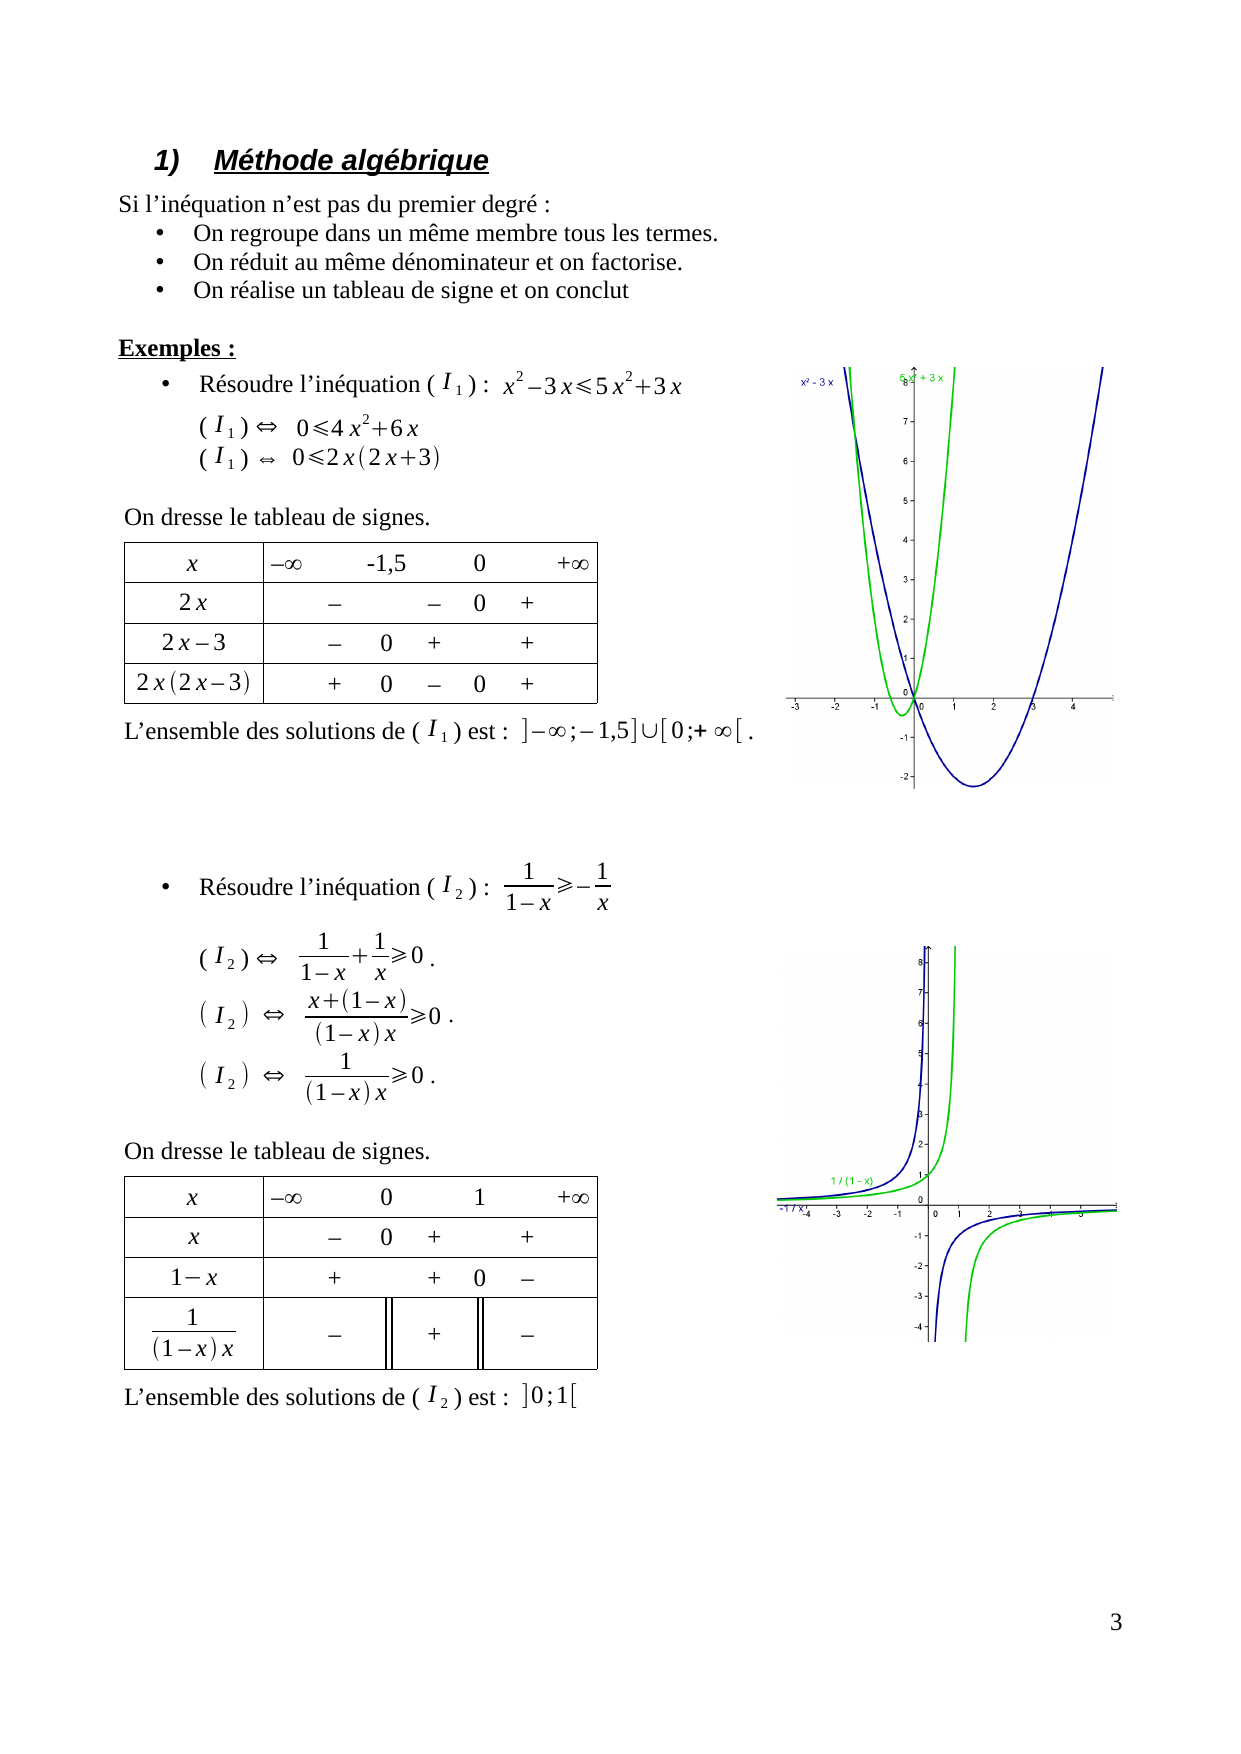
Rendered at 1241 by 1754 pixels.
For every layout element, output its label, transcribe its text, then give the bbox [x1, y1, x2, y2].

table_cell – [505, 1298, 549, 1369]
list On regroupe dans un même membre tous les termes. [156, 218, 1122, 247]
table_cell + [415, 1298, 454, 1369]
table_header [771, 362, 1123, 823]
table_header -1,5 [358, 543, 414, 582]
table_cell () ⇔ . () ⇔ . () ⇔ . On dresse le tableau de signes. [118, 922, 771, 1171]
table_cell [358, 1258, 414, 1297]
table_cell [549, 624, 597, 663]
table_cell [358, 1298, 385, 1369]
table_cell [549, 583, 597, 622]
table_header x [125, 1177, 263, 1217]
table_cell [264, 1298, 311, 1369]
table_header 0 [454, 543, 505, 582]
table_cell [484, 1298, 505, 1369]
table_header x [125, 543, 263, 582]
table_cell – [415, 664, 454, 703]
table_cell [125, 624, 263, 663]
table_cell [125, 1258, 263, 1297]
table_header [505, 543, 549, 582]
table_cell + [505, 664, 549, 703]
table_cell [549, 1258, 597, 1297]
table_cell [264, 664, 311, 703]
table_cell – [311, 583, 358, 622]
table_cell + [415, 624, 454, 663]
list On réduit au même dénominateur et on factorise. [156, 247, 1122, 275]
table_cell [549, 664, 597, 703]
table_cell 0 [454, 583, 505, 622]
table_cell 0 [358, 664, 414, 703]
table_header [415, 543, 454, 582]
table_header –∞ [264, 1177, 311, 1217]
table_cell [264, 583, 311, 622]
table_cell [118, 536, 771, 709]
table_header –∞ [264, 543, 311, 582]
table_cell [264, 624, 311, 663]
table_header [771, 851, 1123, 1417]
table_cell + [415, 1258, 454, 1297]
table_header [505, 1177, 549, 1217]
table_header 1 [454, 1177, 505, 1217]
table_cell + [415, 1218, 454, 1257]
table_cell [358, 583, 414, 622]
text Exemples : [118, 333, 1122, 362]
table_cell + [505, 1218, 549, 1257]
table_cell L’ensemble des solutions de () est : [118, 1375, 771, 1417]
table_header Résoudre l’inéquation () : [118, 851, 771, 922]
table_cell + [311, 1258, 358, 1297]
table_header [311, 1177, 358, 1217]
table_cell [549, 1298, 597, 1369]
table_cell [549, 1218, 597, 1257]
table_cell [264, 1218, 311, 1257]
table_cell + [505, 624, 549, 663]
table_cell [454, 1218, 505, 1257]
table_header +∞ [549, 1177, 597, 1217]
table_cell + [311, 664, 358, 703]
table_cell [387, 1298, 391, 1369]
table_cell [454, 624, 505, 663]
table_cell – [311, 1218, 358, 1257]
table_cell – [311, 1298, 358, 1369]
table_cell [125, 583, 263, 622]
table_cell – [311, 624, 358, 663]
table_cell () ⇔ () ⇔ On dresse le tableau de signes. [118, 405, 771, 536]
table_cell [454, 1298, 477, 1369]
text Si l’inéquation n’est pas du premier degré : [118, 189, 1122, 218]
table_header [415, 1177, 454, 1217]
table_header +∞ [549, 543, 597, 582]
table_header 0 [358, 1177, 414, 1217]
table_cell – [505, 1258, 549, 1297]
table_cell 0 [358, 1218, 414, 1257]
table_cell [125, 1298, 263, 1369]
table_header Résoudre l’inéquation () : [118, 362, 771, 404]
table_cell 0 [454, 664, 505, 703]
subtitle Méthode algébrique [153, 143, 1122, 177]
table_cell 0 [358, 624, 414, 663]
table_cell [118, 1171, 771, 1375]
table_cell L’ensemble des solutions de () est : . [118, 709, 771, 823]
table_cell [125, 664, 263, 703]
table_cell [393, 1298, 414, 1369]
table_cell [125, 1218, 263, 1257]
table_cell + [505, 583, 549, 622]
table_header [311, 543, 358, 582]
table_cell [264, 1258, 311, 1297]
table_cell – [415, 583, 454, 622]
table_cell 0 [454, 1258, 505, 1297]
list On réalise un tableau de signe et on conclut [156, 275, 1122, 304]
